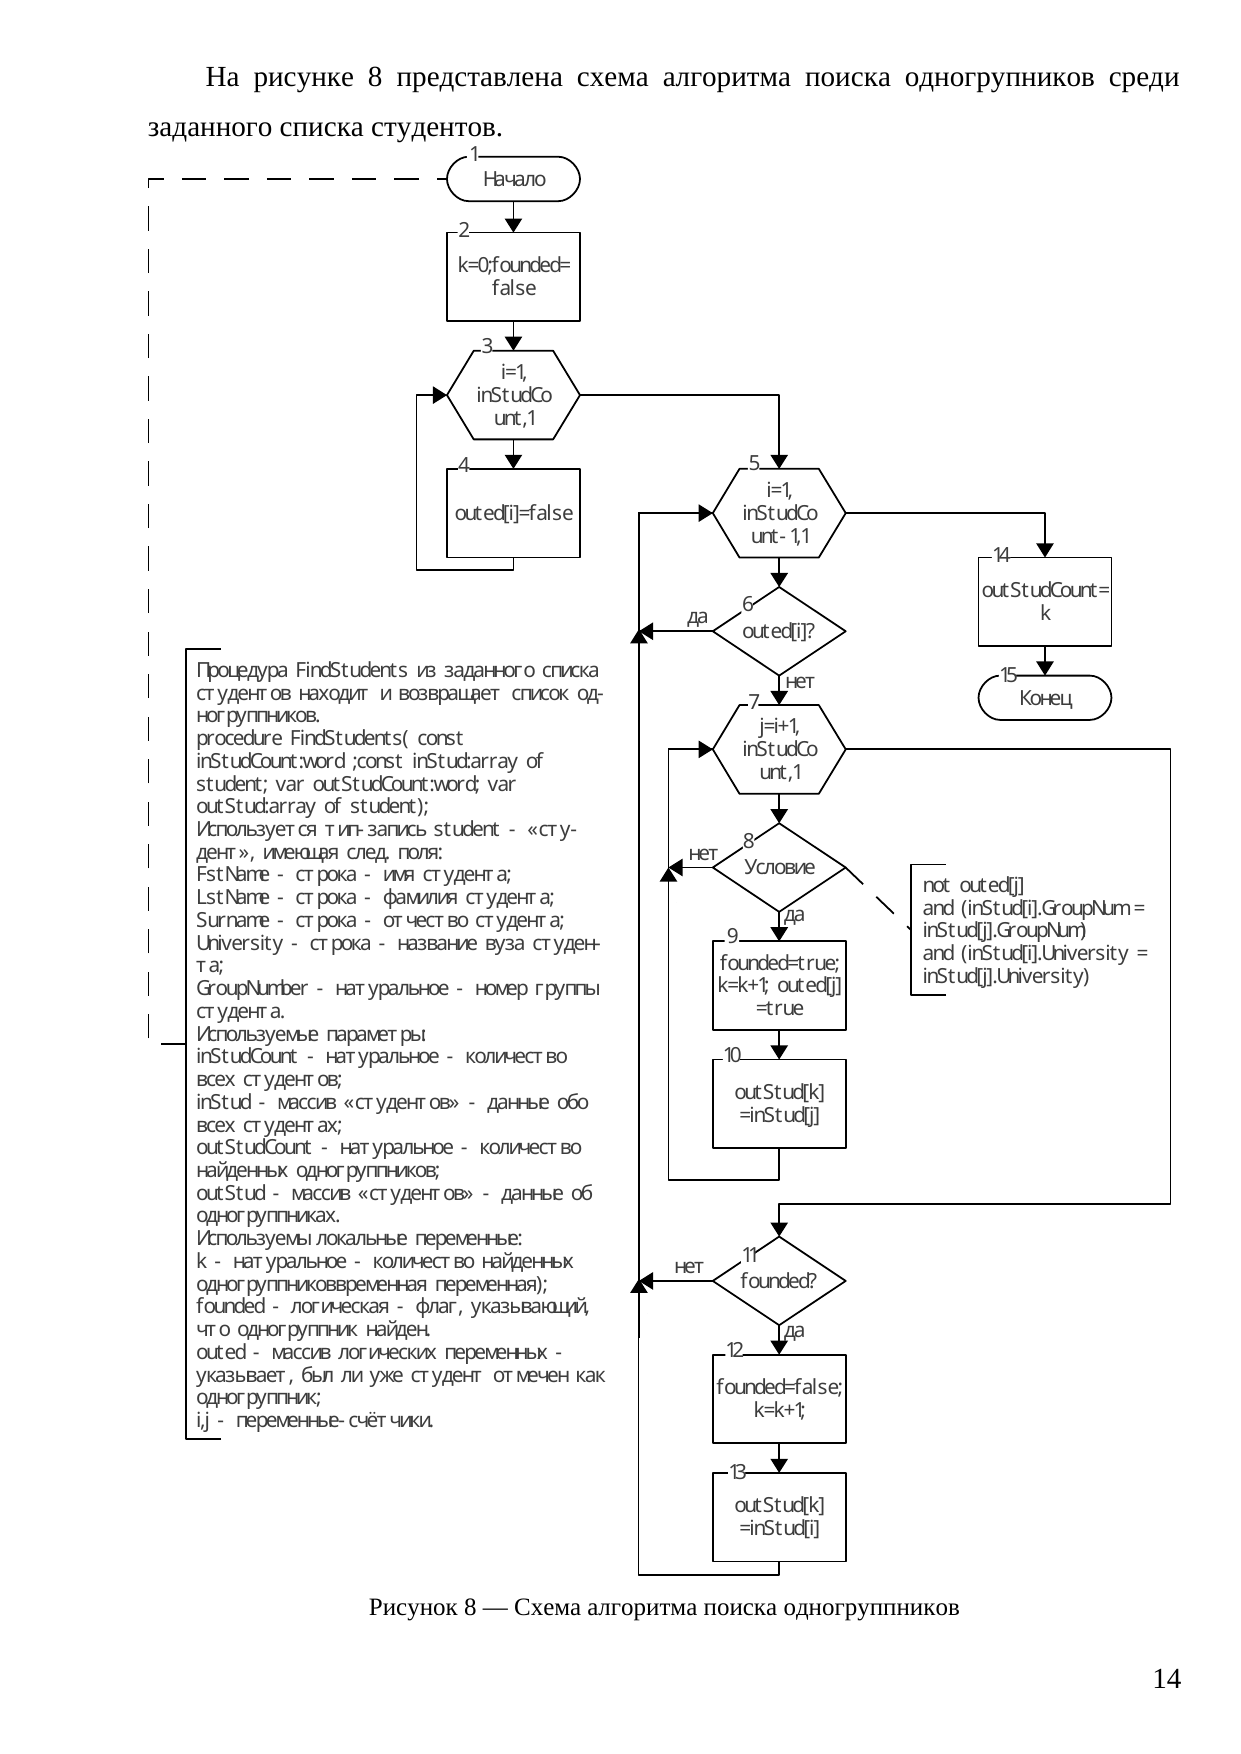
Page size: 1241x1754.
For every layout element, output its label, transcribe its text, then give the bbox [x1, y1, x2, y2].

text На рисунке 8 представлена схема алгоритма поиска одногрупников среди заданного списка студентов. [148, 59, 1181, 143]
text Рисунок 8 — Схема алгоритма поиска одногруппников [152, 1592, 1177, 1621]
